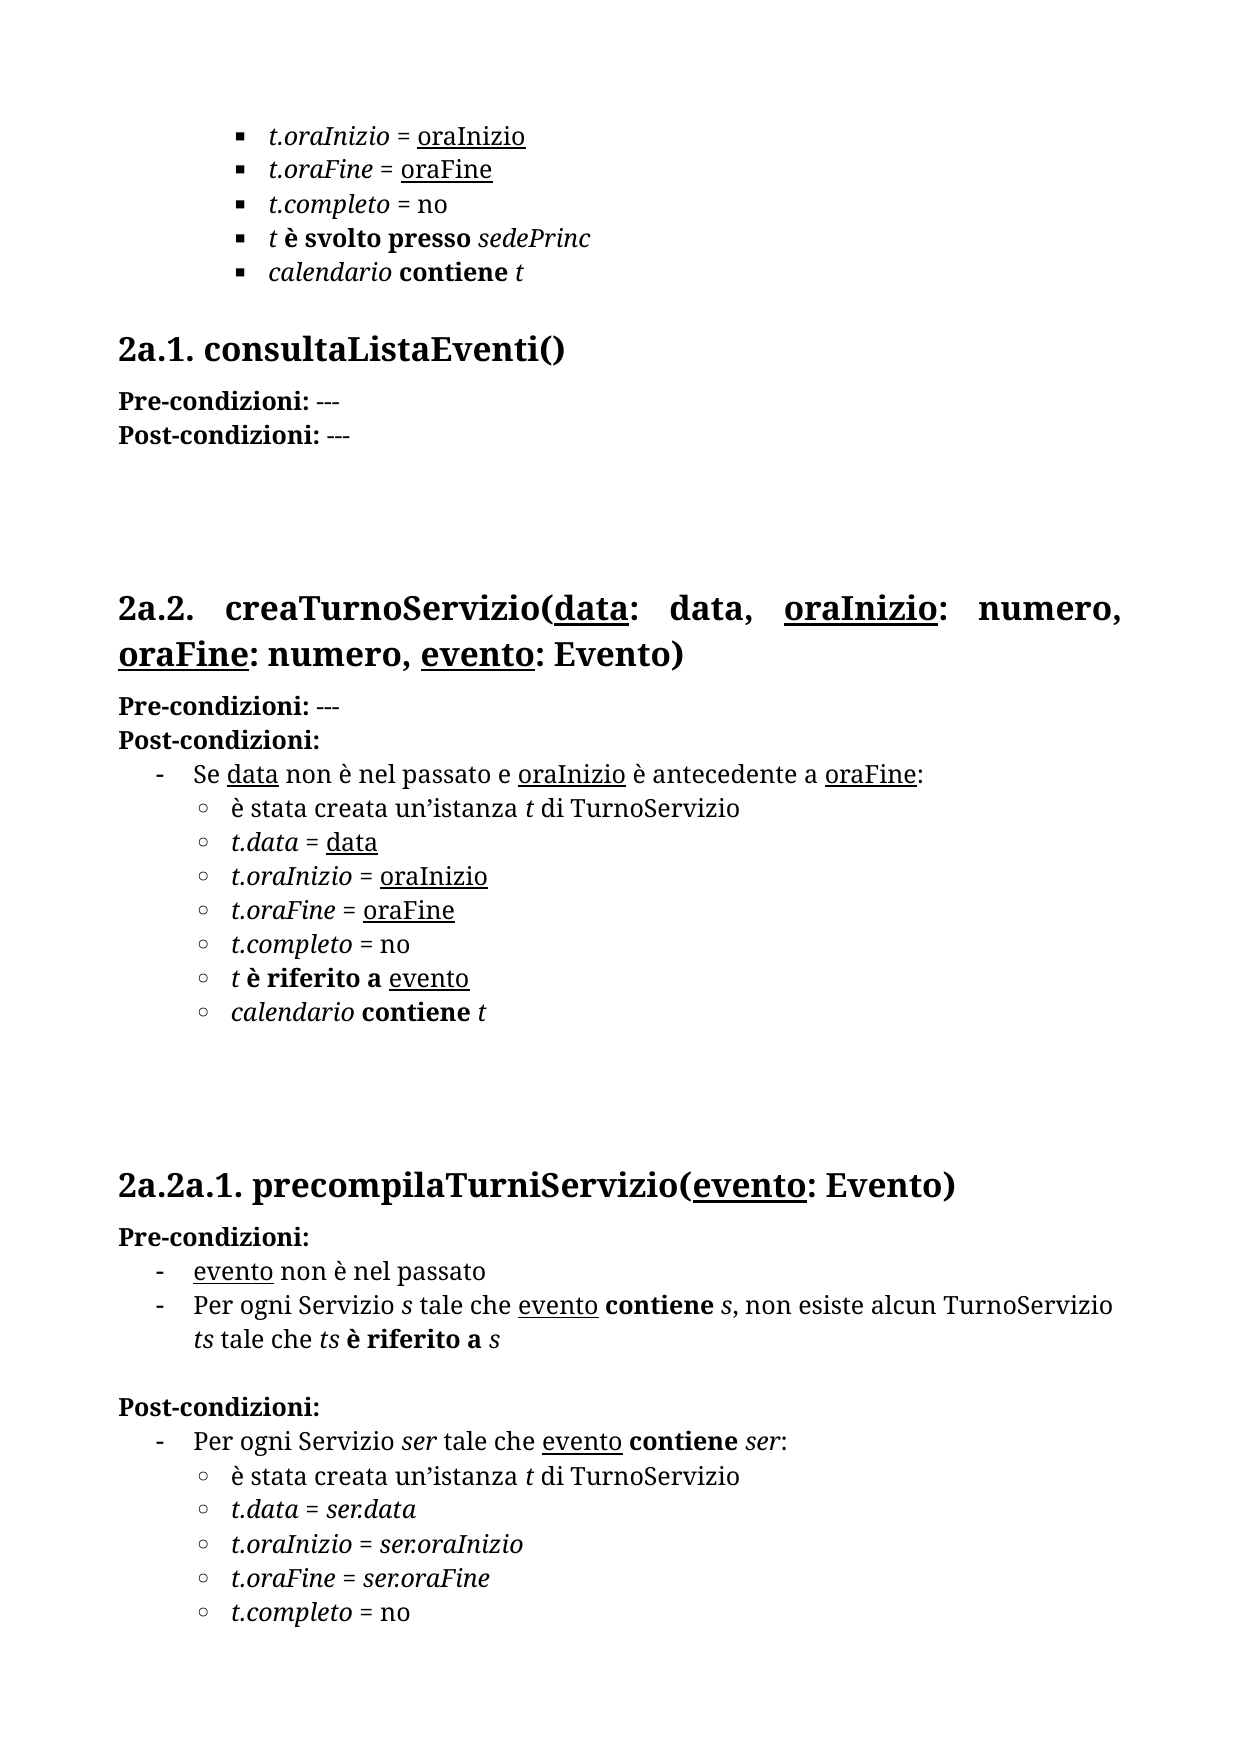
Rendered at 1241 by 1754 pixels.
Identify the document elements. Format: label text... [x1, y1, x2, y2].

list Per ogni Servizio ser tale che evento contiene ser: [156, 1424, 1122, 1458]
list calendario contiene t [231, 254, 1122, 288]
list t.data = ser.data [193, 1492, 1122, 1526]
list Per ogni Servizio s tale che evento contiene s, non esiste alcun TurnoServizio ts tale che ts è riferito a s [156, 1288, 1122, 1356]
text Post-condizioni: --- [118, 418, 1122, 452]
text Post-condizioni: [118, 722, 1122, 756]
list t è svolto presso sedePrinc [231, 220, 1122, 254]
list t.oraFine = ser.oraFine [193, 1560, 1122, 1594]
list t.oraInizio = oraInizio [231, 118, 1122, 152]
subtitle 2a.2. creaTurnoServizio(data: data, oraInizio: numero, oraFine: numero, evento: Evento) [118, 585, 1122, 676]
list Se data non è nel passato e oraInizio è antecedente a oraFine: [156, 756, 1122, 790]
text Pre-condizioni: --- [118, 384, 1122, 418]
list evento non è nel passato [156, 1254, 1122, 1288]
list t.oraInizio = oraInizio [193, 858, 1122, 893]
list è stata creata un’istanza t di TurnoServizio [193, 1458, 1122, 1492]
list è stata creata un’istanza t di TurnoServizio [193, 790, 1122, 824]
text Pre-condizioni: [118, 1220, 1122, 1254]
list t.completo = no [231, 186, 1122, 220]
subtitle 2a.2a.1. precompilaTurniServizio(evento: Evento) [118, 1162, 1122, 1207]
text Pre-condizioni: --- [118, 688, 1122, 722]
subtitle 2a.1. consultaListaEventi() [118, 326, 1122, 371]
list calendario contiene t [193, 995, 1122, 1029]
list t.oraFine = oraFine [231, 152, 1122, 186]
list t è riferito a evento [193, 961, 1122, 995]
text Post-condizioni: [118, 1390, 1122, 1424]
list t.completo = no [193, 1594, 1122, 1628]
list t.data = data [193, 824, 1122, 858]
list t.completo = no [193, 927, 1122, 961]
list t.oraFine = oraFine [193, 893, 1122, 927]
list t.oraInizio = ser.oraInizio [193, 1526, 1122, 1560]
